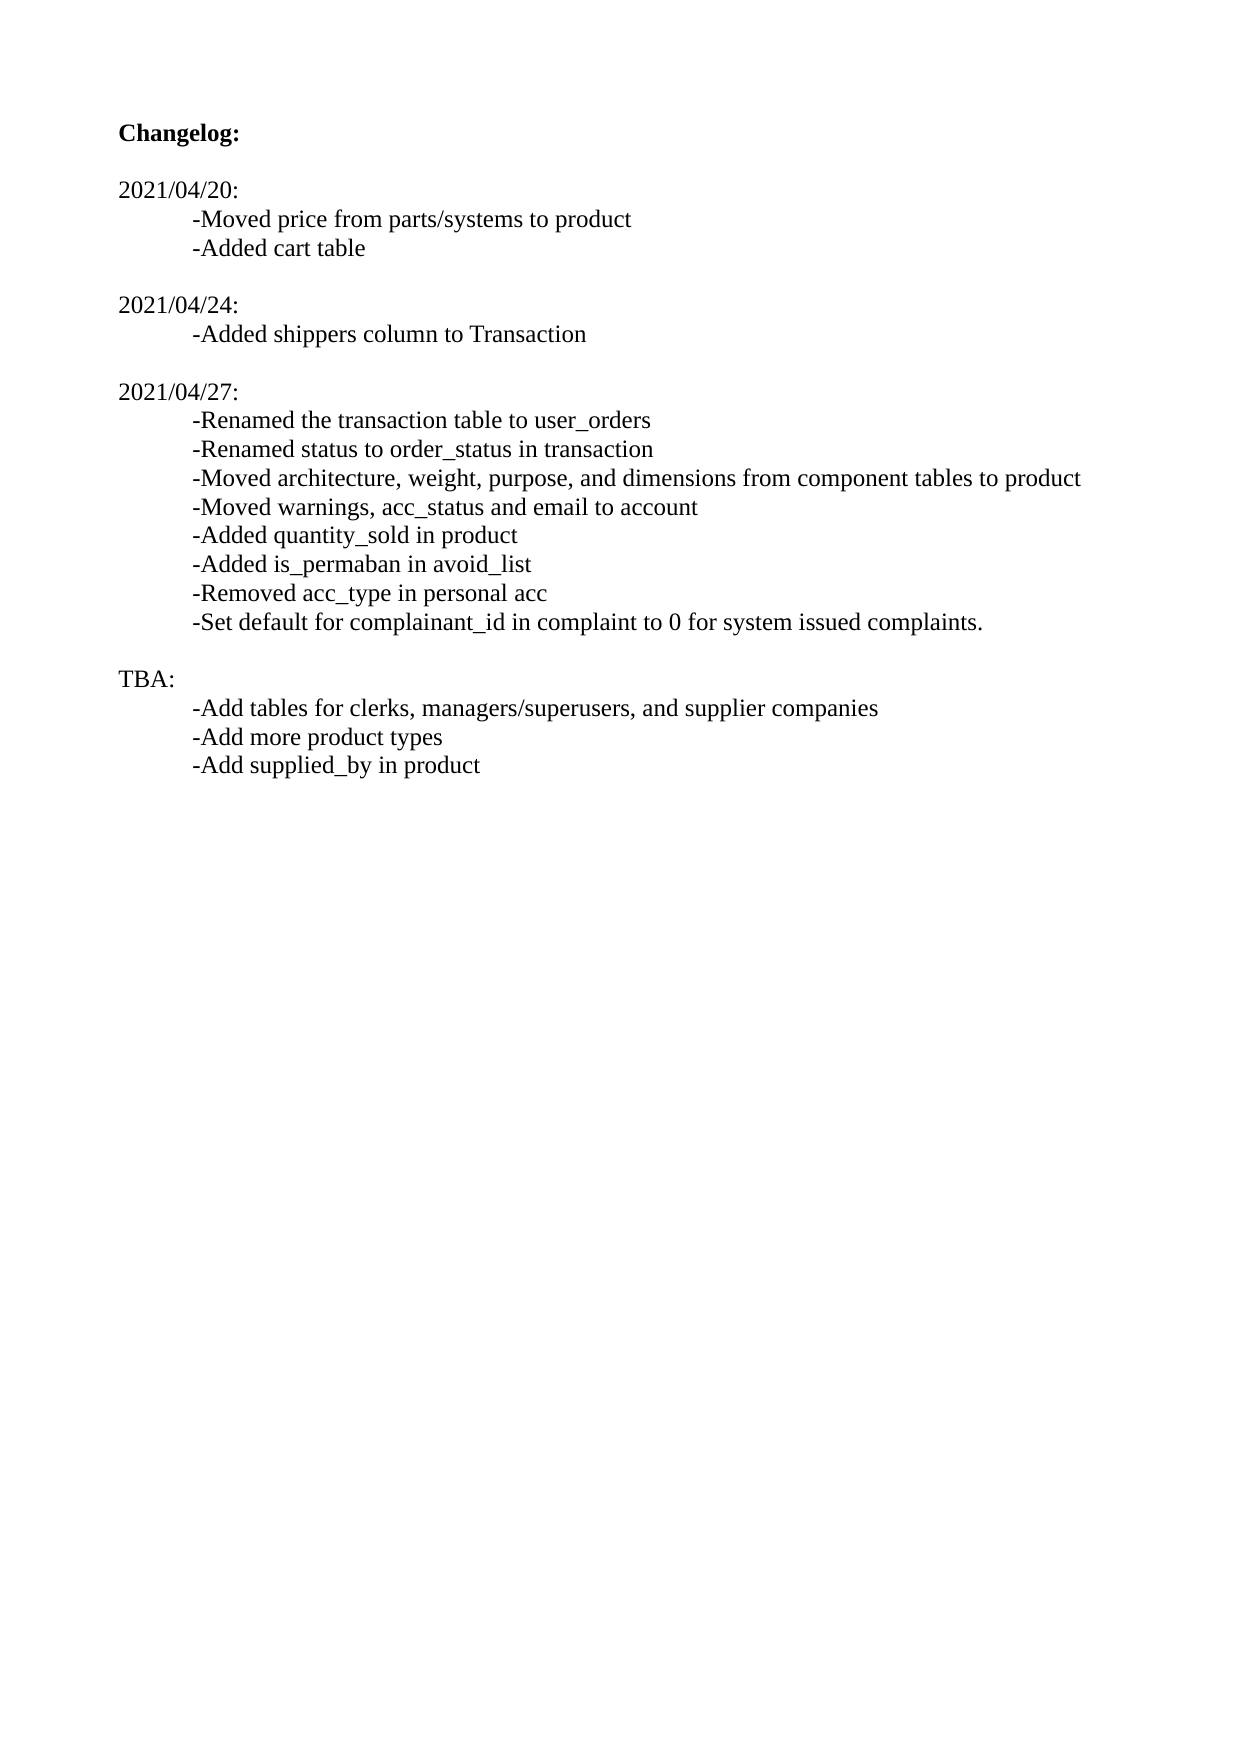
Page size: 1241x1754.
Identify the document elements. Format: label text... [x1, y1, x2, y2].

text Changelog: [118, 118, 1122, 147]
text -Added cart table [118, 233, 1122, 262]
text 2021/04/24: [118, 291, 1122, 319]
text -Moved price from parts/systems to product [118, 204, 1122, 233]
text -Added quantity_sold in product [118, 521, 1122, 549]
text -Add supplied_by in product [118, 751, 1122, 779]
text -Renamed the transaction table to user_orders [118, 406, 1122, 434]
text -Renamed status to order_status in transaction [118, 434, 1122, 463]
text -Add more product types [118, 722, 1122, 751]
text TBA: [118, 664, 1122, 693]
text -Added shippers column to Transaction [118, 319, 1122, 348]
text -Moved warnings, acc_status and email to account [118, 492, 1122, 521]
text -Removed acc_type in personal acc [118, 578, 1122, 607]
text -Moved architecture, weight, purpose, and dimensions from component tables to product [118, 463, 1122, 492]
text 2021/04/20: [118, 176, 1122, 204]
text 2021/04/27: [118, 377, 1122, 406]
text -Set default for complainant_id in complaint to 0 for system issued complaints. [118, 607, 1122, 636]
text -Add tables for clerks, managers/superusers, and supplier companies [118, 693, 1122, 722]
text -Added is_permaban in avoid_list [118, 549, 1122, 578]
